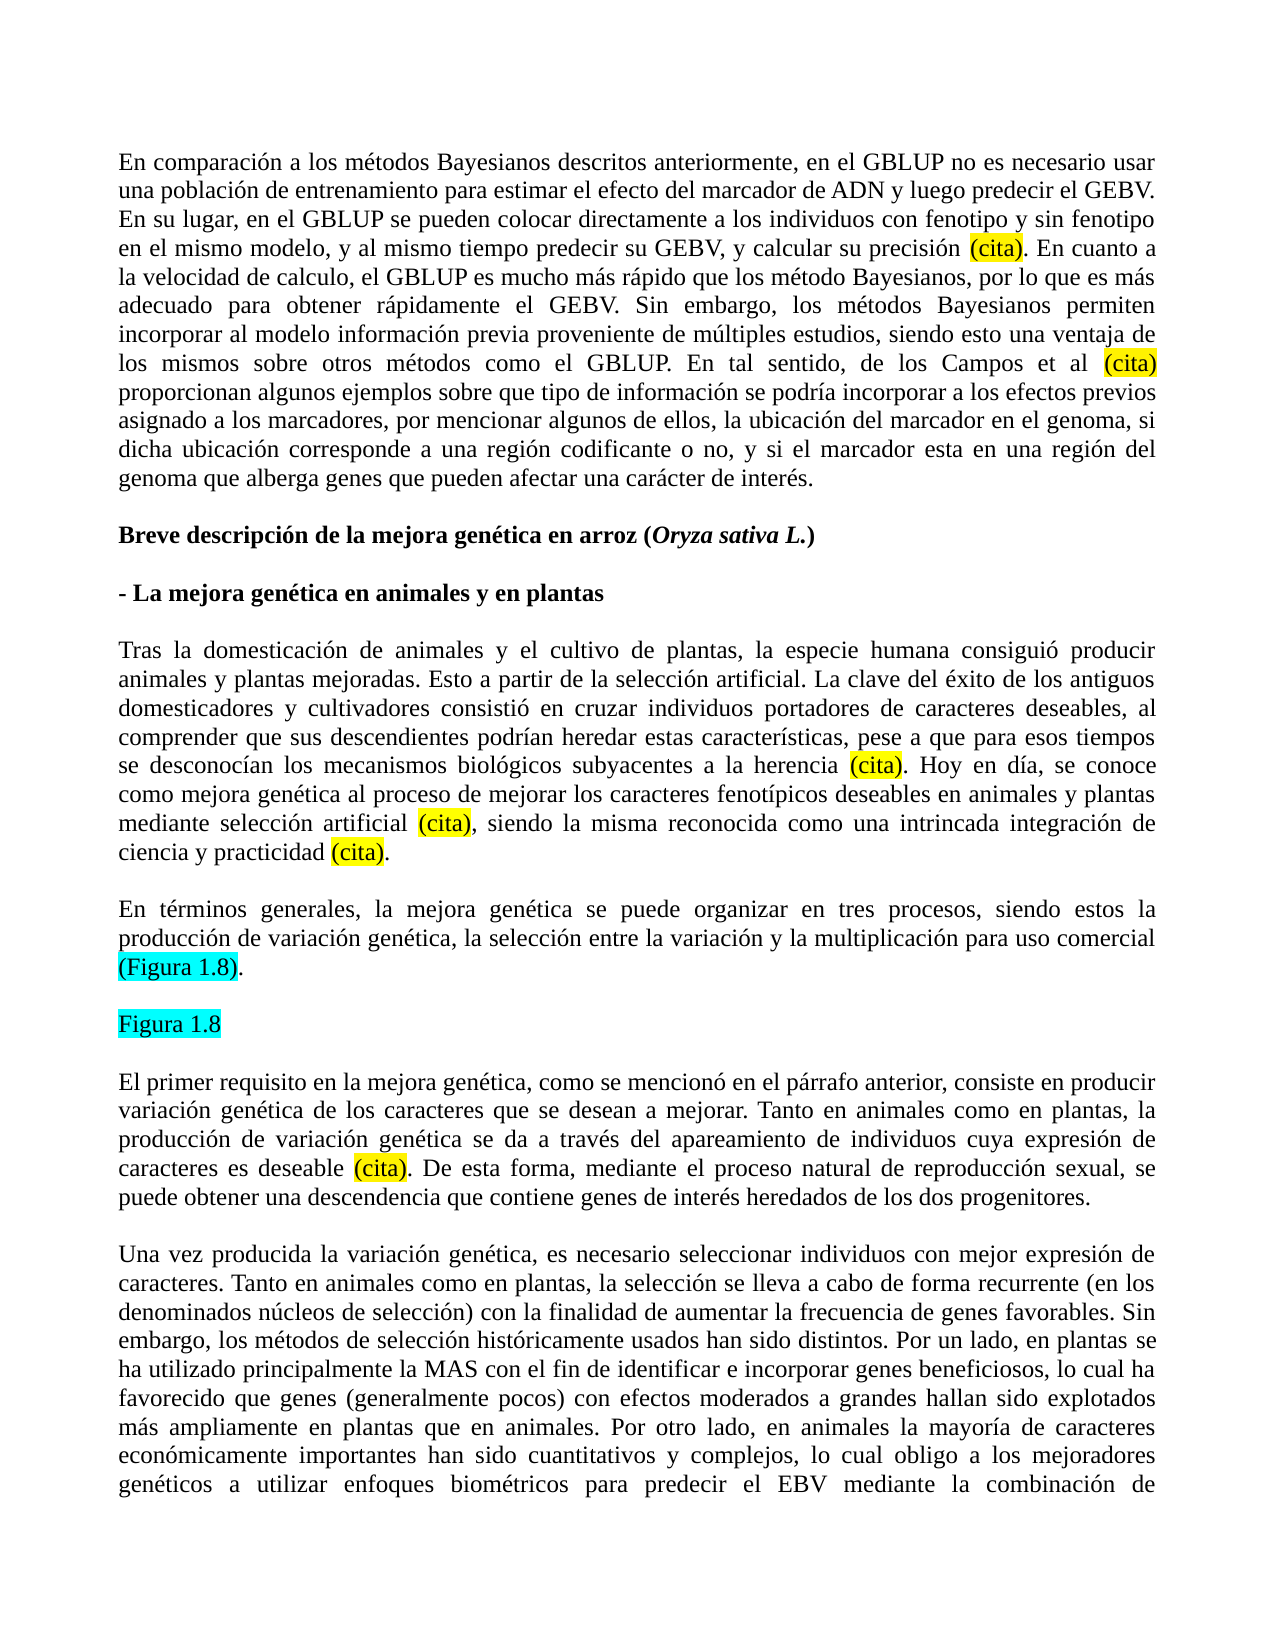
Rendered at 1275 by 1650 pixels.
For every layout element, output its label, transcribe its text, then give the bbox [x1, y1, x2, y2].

text - La mejora genética en animales y en plantas [118, 578, 1157, 607]
text Una vez producida la variación genética, es necesario seleccionar individuos con mejor expresión de caracteres. Tanto en animales como en plantas, la selección se lleva a cabo de forma recurrente (en los denominados núcleos de selección) con la finalidad de aumentar la frecuencia de genes favorables. Sin embargo, los métodos de selección históricamente usados han sido distintos. Por un lado, en plantas se ha utilizado principalmente la MAS con el fin de identificar e incorporar genes beneficiosos, lo cual ha favorecido que genes (generalmente pocos) con efectos moderados a grandes hallan sido explotados más ampliamente en plantas que en animales. Por otro lado, en animales la mayoría de caracteres económicamente importantes han sido cuantitativos y complejos, lo cual obligo a los mejoradores genéticos a utilizar enfoques biométricos para predecir el EBV mediante la combinación de [118, 1239, 1157, 1498]
text Figura 1.8 [118, 1009, 1157, 1038]
text Breve descripción de la mejora genética en arroz (Oryza sativa L.) [118, 521, 1157, 549]
text Tras la domesticación de animales y el cultivo de plantas, la especie humana consiguió producir animales y plantas mejoradas. Esto a partir de la selección artificial. La clave del éxito de los antiguos domesticadores y cultivadores consistió en cruzar individuos portadores de caracteres deseables, al comprender que sus descendientes podrían heredar estas características, pese a que para esos tiempos se desconocían los mecanismos biológicos subyacentes a la herencia (cita). Hoy en día, se conoce como mejora genética al proceso de mejorar los caracteres fenotípicos deseables en animales y plantas mediante selección artificial (cita), siendo la misma reconocida como una intrincada integración de ciencia y practicidad (cita). [118, 636, 1157, 866]
text En términos generales, la mejora genética se puede organizar en tres procesos, siendo estos la producción de variación genética, la selección entre la variación y la multiplicación para uso comercial (Figura 1.8). [118, 894, 1157, 981]
text En comparación a los métodos Bayesianos descritos anteriormente, en el GBLUP no es necesario usar una población de entrenamiento para estimar el efecto del marcador de ADN y luego predecir el GEBV. En su lugar, en el GBLUP se pueden colocar directamente a los individuos con fenotipo y sin fenotipo en el mismo modelo, y al mismo tiempo predecir su GEBV, y calcular su precisión (cita). En cuanto a la velocidad de calculo, el GBLUP es mucho más rápido que los método Bayesianos, por lo que es más adecuado para obtener rápidamente el GEBV. Sin embargo, los métodos Bayesianos permiten incorporar al modelo información previa proveniente de múltiples estudios, siendo esto una ventaja de los mismos sobre otros métodos como el GBLUP. En tal sentido, de los Campos et al (cita) proporcionan algunos ejemplos sobre que tipo de información se podría incorporar a los efectos previos asignado a los marcadores, por mencionar algunos de ellos, la ubicación del marcador en el genoma, si dicha ubicación corresponde a una región codificante o no, y si el marcador esta en una región del genoma que alberga genes que pueden afectar una carácter de interés. [118, 147, 1157, 492]
text El primer requisito en la mejora genética, como se mencionó en el párrafo anterior, consiste en producir variación genética de los caracteres que se desean a mejorar. Tanto en animales como en plantas, la producción de variación genética se da a través del apareamiento de individuos cuya expresión de caracteres es deseable (cita). De esta forma, mediante el proceso natural de reproducción sexual, se puede obtener una descendencia que contiene genes de interés heredados de los dos progenitores. [118, 1067, 1157, 1211]
